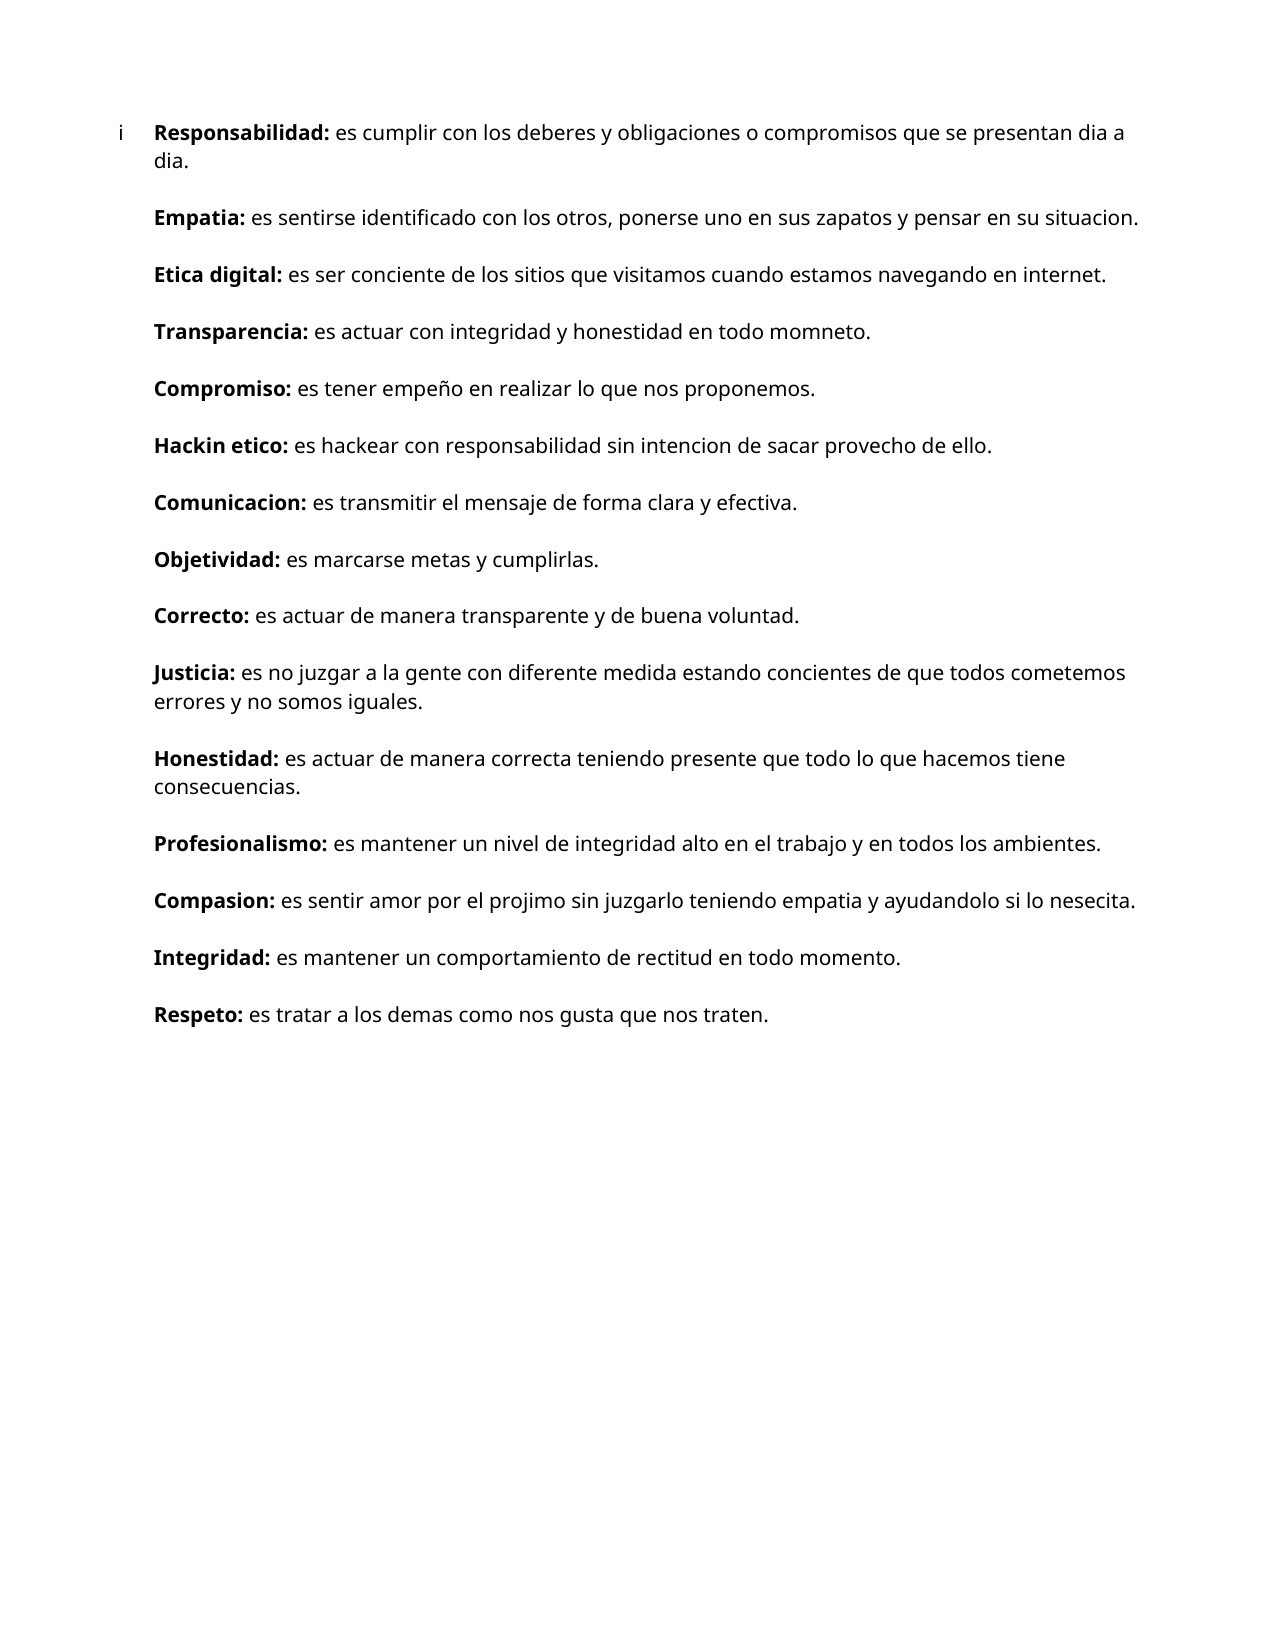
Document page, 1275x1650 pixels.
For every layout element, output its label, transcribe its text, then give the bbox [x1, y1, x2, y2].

text Comunicacion: es transmitir el mensaje de forma clara y efectiva. [118, 488, 1157, 516]
text Honestidad: es actuar de manera correcta teniendo presente que todo lo que hacemos tiene consecuencias. [118, 744, 1157, 801]
text Compasion: es sentir amor por el projimo sin juzgarlo teniendo empatia y ayudandolo si lo nesecita. [118, 886, 1157, 914]
text Compromiso: es tener empeño en realizar lo que nos proponemos. [118, 374, 1157, 402]
text Integridad: es mantener un comportamiento de rectitud en todo momento. [118, 943, 1157, 971]
text Etica digital: es ser conciente de los sitios que visitamos cuando estamos navegando en internet. [118, 260, 1157, 289]
text Responsabilidad: es cumplir con los deberes y obligaciones o compromisos que se presentan dia a dia. [118, 118, 1157, 175]
text Correcto: es actuar de manera transparente y de buena voluntad. [118, 602, 1157, 630]
text Transparencia: es actuar con integridad y honestidad en todo momneto. [118, 317, 1157, 346]
text Hackin etico: es hackear con responsabilidad sin intencion de sacar provecho de ello. [118, 431, 1157, 459]
text Profesionalismo: es mantener un nivel de integridad alto en el trabajo y en todos los ambientes. [118, 829, 1157, 857]
text Empatia: es sentirse identificado con los otros, ponerse uno en sus zapatos y pensar en su situacion. [118, 203, 1157, 232]
text Justicia: es no juzgar a la gente con diferente medida estando concientes de que todos cometemos errores y no somos iguales. [118, 658, 1157, 715]
text Objetividad: es marcarse metas y cumplirlas. [118, 545, 1157, 573]
text Respeto: es tratar a los demas como nos gusta que nos traten. [118, 1000, 1157, 1028]
